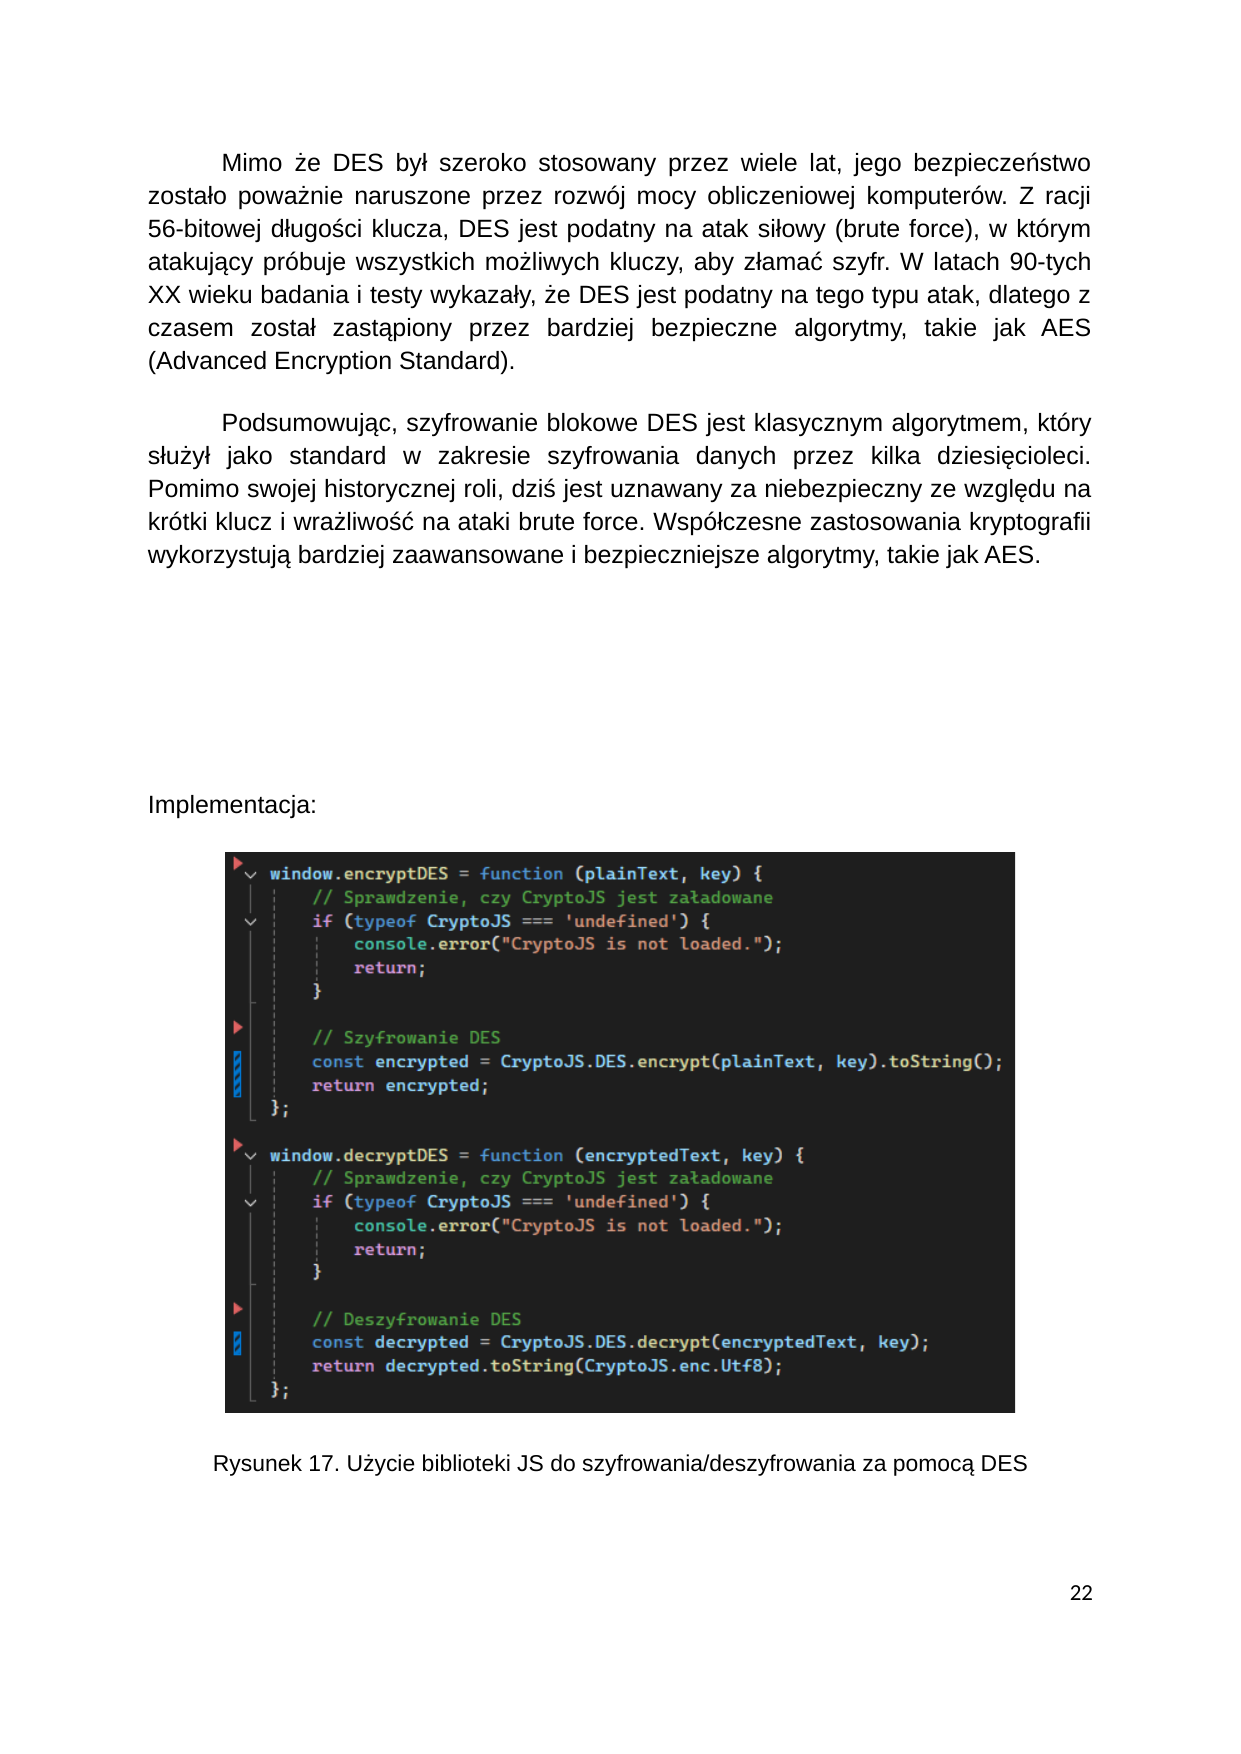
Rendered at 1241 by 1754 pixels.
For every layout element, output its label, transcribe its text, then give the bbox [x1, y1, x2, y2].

text Rysunek 17. Użycie biblioteki JS do szyfrowania/deszyfrowania za pomocą DES [148, 853, 1093, 1477]
text Implementacja: [148, 790, 1093, 819]
text Mimo że DES był szeroko stosowany przez wiele lat, jego bezpieczeństwo zostało poważnie naruszone przez rozwój mocy obliczeniowej komputerów. Z racji 56-bitowej długości klucza, DES jest podatny na atak siłowy (brute force), w którym atakujący próbuje wszystkich możliwych kluczy, aby złamać szyfr. W latach 90-tych XX wieku badania i testy wykazały, że DES jest podatny na tego typu atak, dlatego z czasem został zastąpiony przez bardziej bezpieczne algorytmy, takie jak AES (Advanced Encryption Standard). [148, 148, 1093, 374]
picture [225, 852, 1016, 1413]
text Podsumowując, szyfrowanie blokowe DES jest klasycznym algorytmem, który służył jako standard w zakresie szyfrowania danych przez kilka dziesięcioleci. Pomimo swojej historycznej roli, dziś jest uznawany za niebezpieczny ze względu na krótki klucz i wrażliwość na ataki brute force. Współczesne zastosowania kryptografii wykorzystują bardziej zaawansowane i bezpieczniejsze algorytmy, takie jak AES. [148, 408, 1093, 569]
